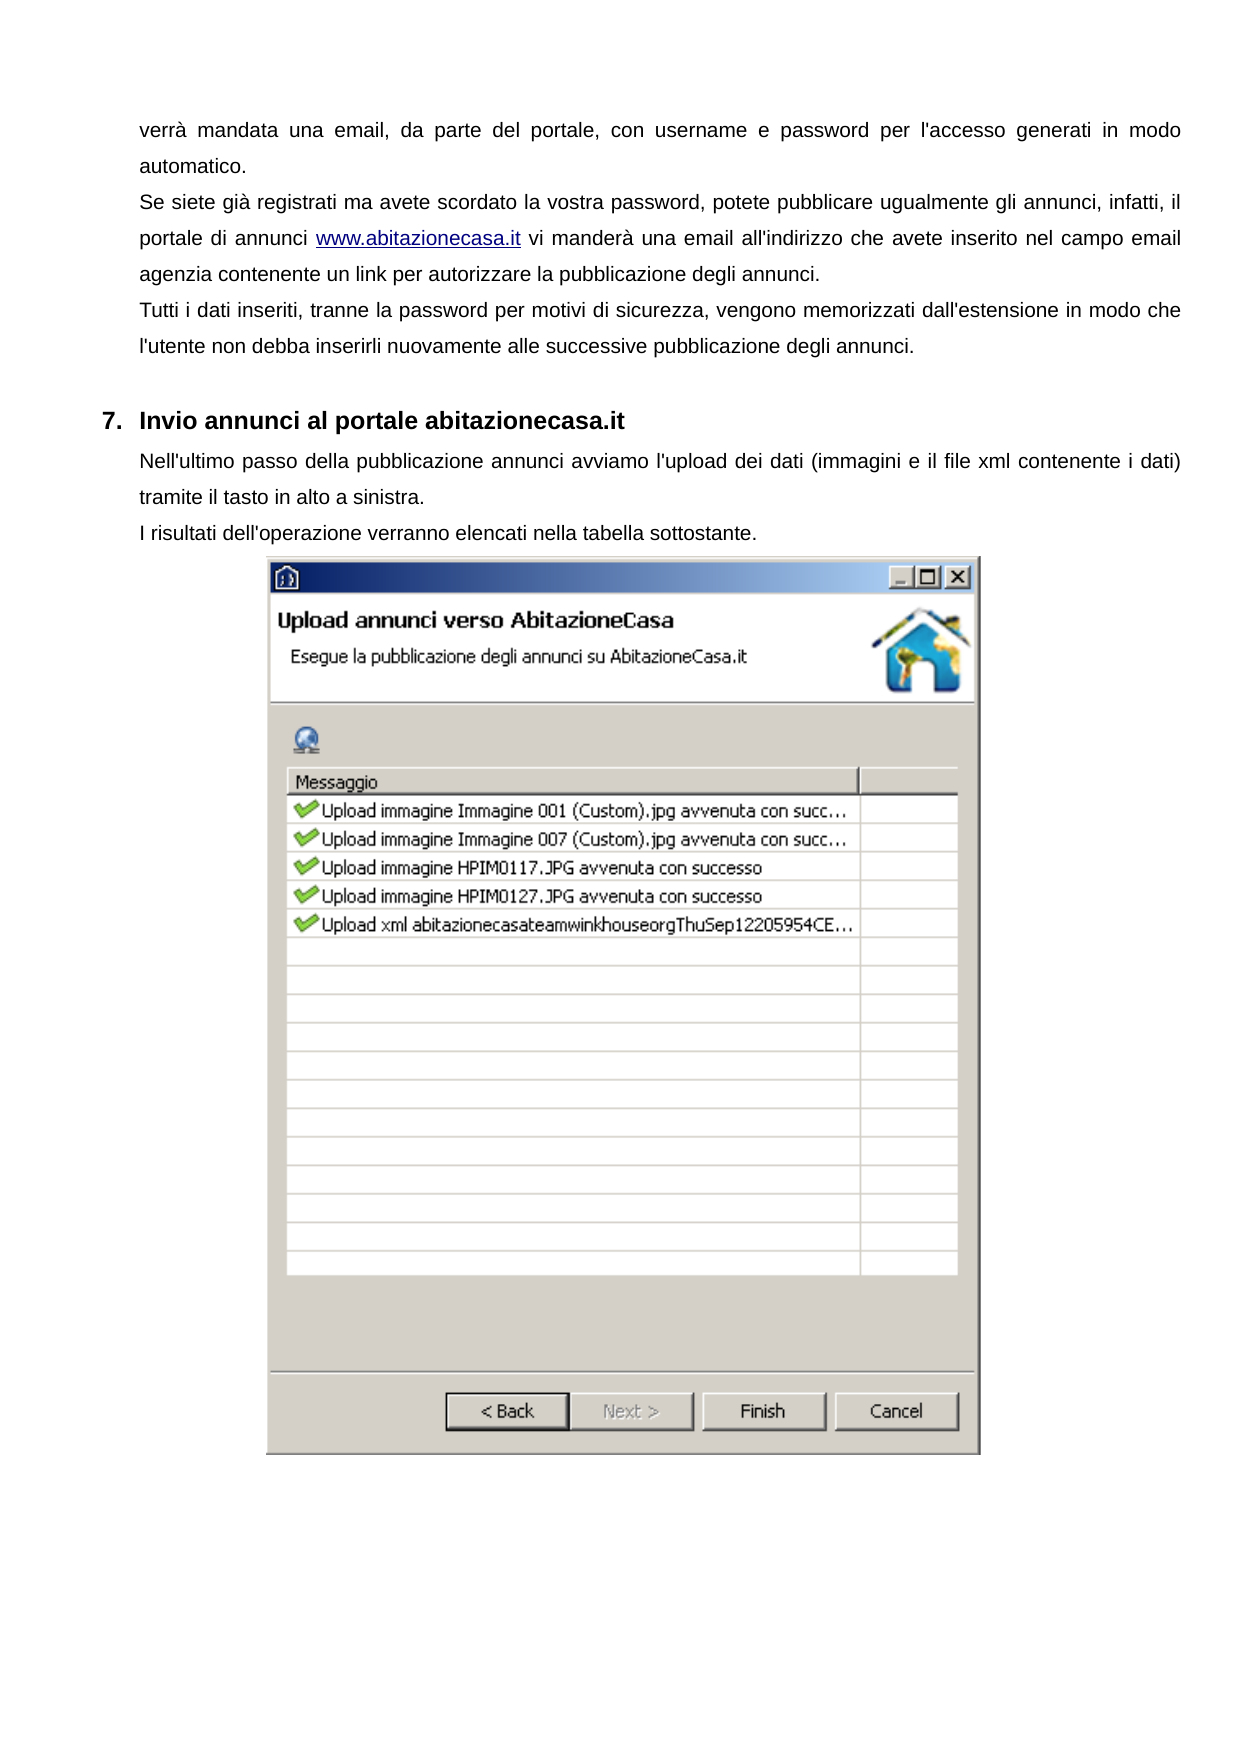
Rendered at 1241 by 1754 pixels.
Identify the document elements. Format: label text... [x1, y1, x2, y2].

list Tutti i dati inseriti, tranne la password per motivi di sicurezza, vengono memorizzati dall'estensione in modo che l'utente non debba inserirli nuovamente alle successive pubblicazione degli annunci. [102, 298, 1183, 358]
list verrà mandata una email, da parte del portale, con username e password per l'accesso generati in modo automatico. [102, 118, 1183, 178]
list Invio annunci al portale abitazionecasa.it [102, 406, 1183, 434]
picture [266, 556, 981, 1455]
list Nell'ultimo passo della pubblicazione annunci avviamo l'upload dei dati (immagini e il file xml contenente i dati) tramite il tasto in alto a sinistra. [102, 449, 1183, 509]
list I risultati dell'operazione verranno elencati nella tabella sottostante. [102, 521, 1183, 544]
list Se siete già registrati ma avete scordato la vostra password, potete pubblicare ugualmente gli annunci, infatti, il portale di annunci www.abitazionecasa.it vi manderà una email all'indirizzo che avete inserito nel campo email agenzia contenente un link per autorizzare la pubblicazione degli annunci. [102, 190, 1183, 286]
